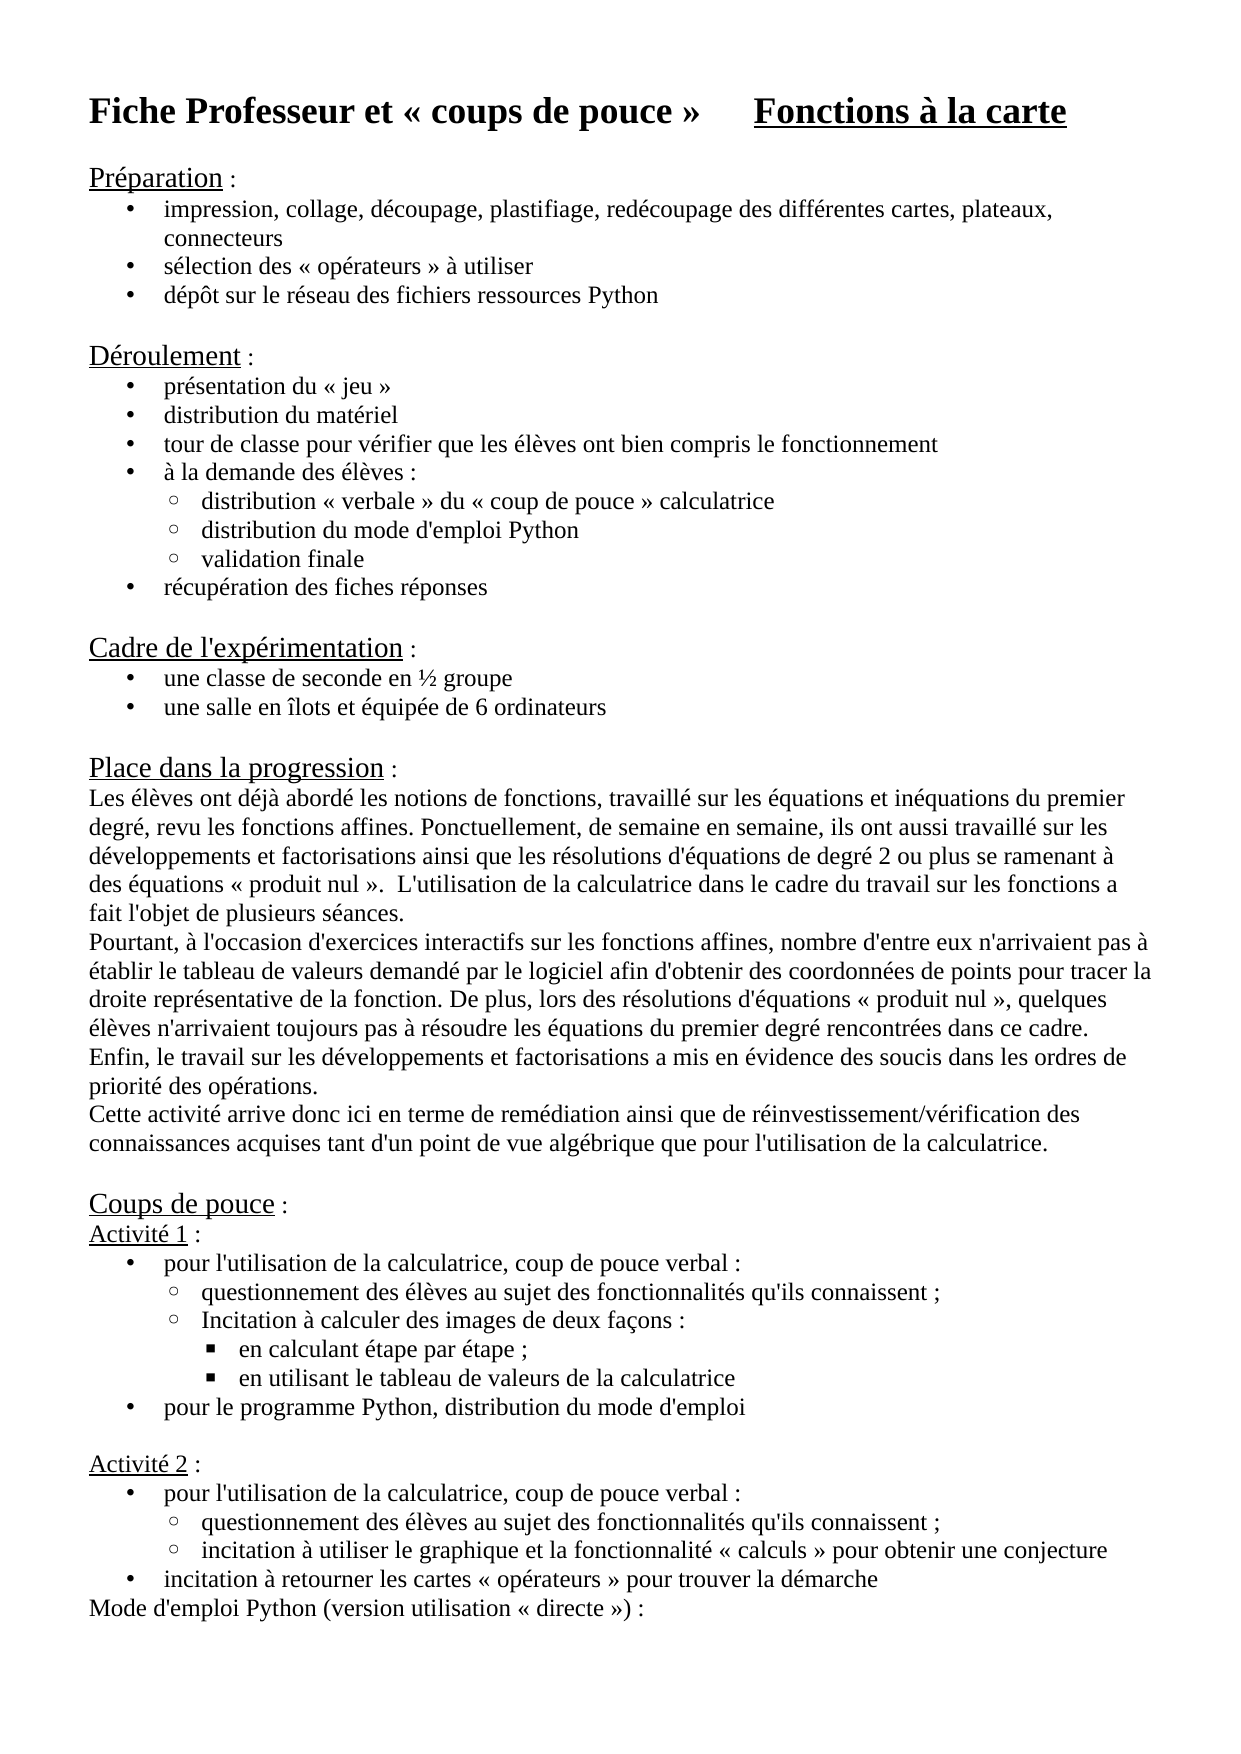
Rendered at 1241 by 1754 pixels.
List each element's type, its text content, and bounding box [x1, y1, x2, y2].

text Les élèves ont déjà abordé les notions de fonctions, travaillé sur les équations et inéquations du premier degré, revu les fonctions affines. Ponctuellement, de semaine en semaine, ils ont aussi travaillé sur les développements et factorisations ainsi que les résolutions d'équations de degré 2 ou plus se ramenant à des équations « produit nul ». L'utilisation de la calculatrice dans le cadre du travail sur les fonctions a fait l'objet de plusieurs séances. [88, 783, 1152, 927]
text Activité 1 : [88, 1219, 1152, 1248]
text Cette activité arrive donc ici en terme de remédiation ainsi que de réinvestissement/vérification des connaissances acquises tant d'un point de vue algébrique que pour l'utilisation de la calculatrice. [88, 1099, 1152, 1157]
list validation finale [163, 544, 1152, 572]
list pour l'utilisation de la calculatrice, coup de pouce verbal : [126, 1478, 1152, 1507]
text Coups de pouce : [88, 1186, 1152, 1219]
list questionnement des élèves au sujet des fonctionnalités qu'ils connaissent ; [163, 1277, 1152, 1306]
list incitation à retourner les cartes « opérateurs » pour trouver la démarche [126, 1564, 1152, 1593]
text Préparation : [88, 160, 1152, 194]
text Déroulement : [88, 338, 1152, 371]
list une salle en îlots et équipée de 6 ordinateurs [126, 692, 1152, 721]
text Pourtant, à l'occasion d'exercices interactifs sur les fonctions affines, nombre d'entre eux n'arrivaient pas à établir le tableau de valeurs demandé par le logiciel afin d'obtenir des coordonnées de points pour tracer la droite représentative de la fonction. De plus, lors des résolutions d'équations « produit nul », quelques élèves n'arrivaient toujours pas à résoudre les équations du premier degré rencontrées dans ce cadre. Enfin, le travail sur les développements et factorisations a mis en évidence des soucis dans les ordres de priorité des opérations. [88, 927, 1152, 1099]
list pour le programme Python, distribution du mode d'emploi [126, 1392, 1152, 1421]
list une classe de seconde en ½ groupe [126, 663, 1152, 692]
list distribution du mode d'emploi Python [163, 515, 1152, 544]
text Fiche Professeur et « coups de pouce » Fonctions à la carte [88, 88, 1152, 132]
list impression, collage, découpage, plastifiage, redécoupage des différentes cartes, plateaux, connecteurs [126, 194, 1152, 251]
list présentation du « jeu » [126, 371, 1152, 400]
list en calculant étape par étape ; [201, 1334, 1152, 1363]
list incitation à utiliser le graphique et la fonctionnalité « calculs » pour obtenir une conjecture [163, 1536, 1152, 1564]
list tour de classe pour vérifier que les élèves ont bien compris le fonctionnement [126, 429, 1152, 457]
list distribution « verbale » du « coup de pouce » calculatrice [163, 486, 1152, 515]
text Place dans la progression : [88, 750, 1152, 783]
text Mode d'emploi Python (version utilisation « directe ») : [88, 1593, 1152, 1622]
list pour l'utilisation de la calculatrice, coup de pouce verbal : [126, 1248, 1152, 1277]
list à la demande des élèves : [126, 457, 1152, 486]
list récupération des fiches réponses [126, 572, 1152, 601]
list en utilisant le tableau de valeurs de la calculatrice [201, 1363, 1152, 1392]
list questionnement des élèves au sujet des fonctionnalités qu'ils connaissent ; [163, 1507, 1152, 1536]
list distribution du matériel [126, 400, 1152, 429]
list Incitation à calculer des images de deux façons : [163, 1306, 1152, 1334]
text Cadre de l'expérimentation : [88, 630, 1152, 663]
text Activité 2 : [88, 1449, 1152, 1478]
list dépôt sur le réseau des fichiers ressources Python [126, 280, 1152, 309]
list sélection des « opérateurs » à utiliser [126, 251, 1152, 280]
